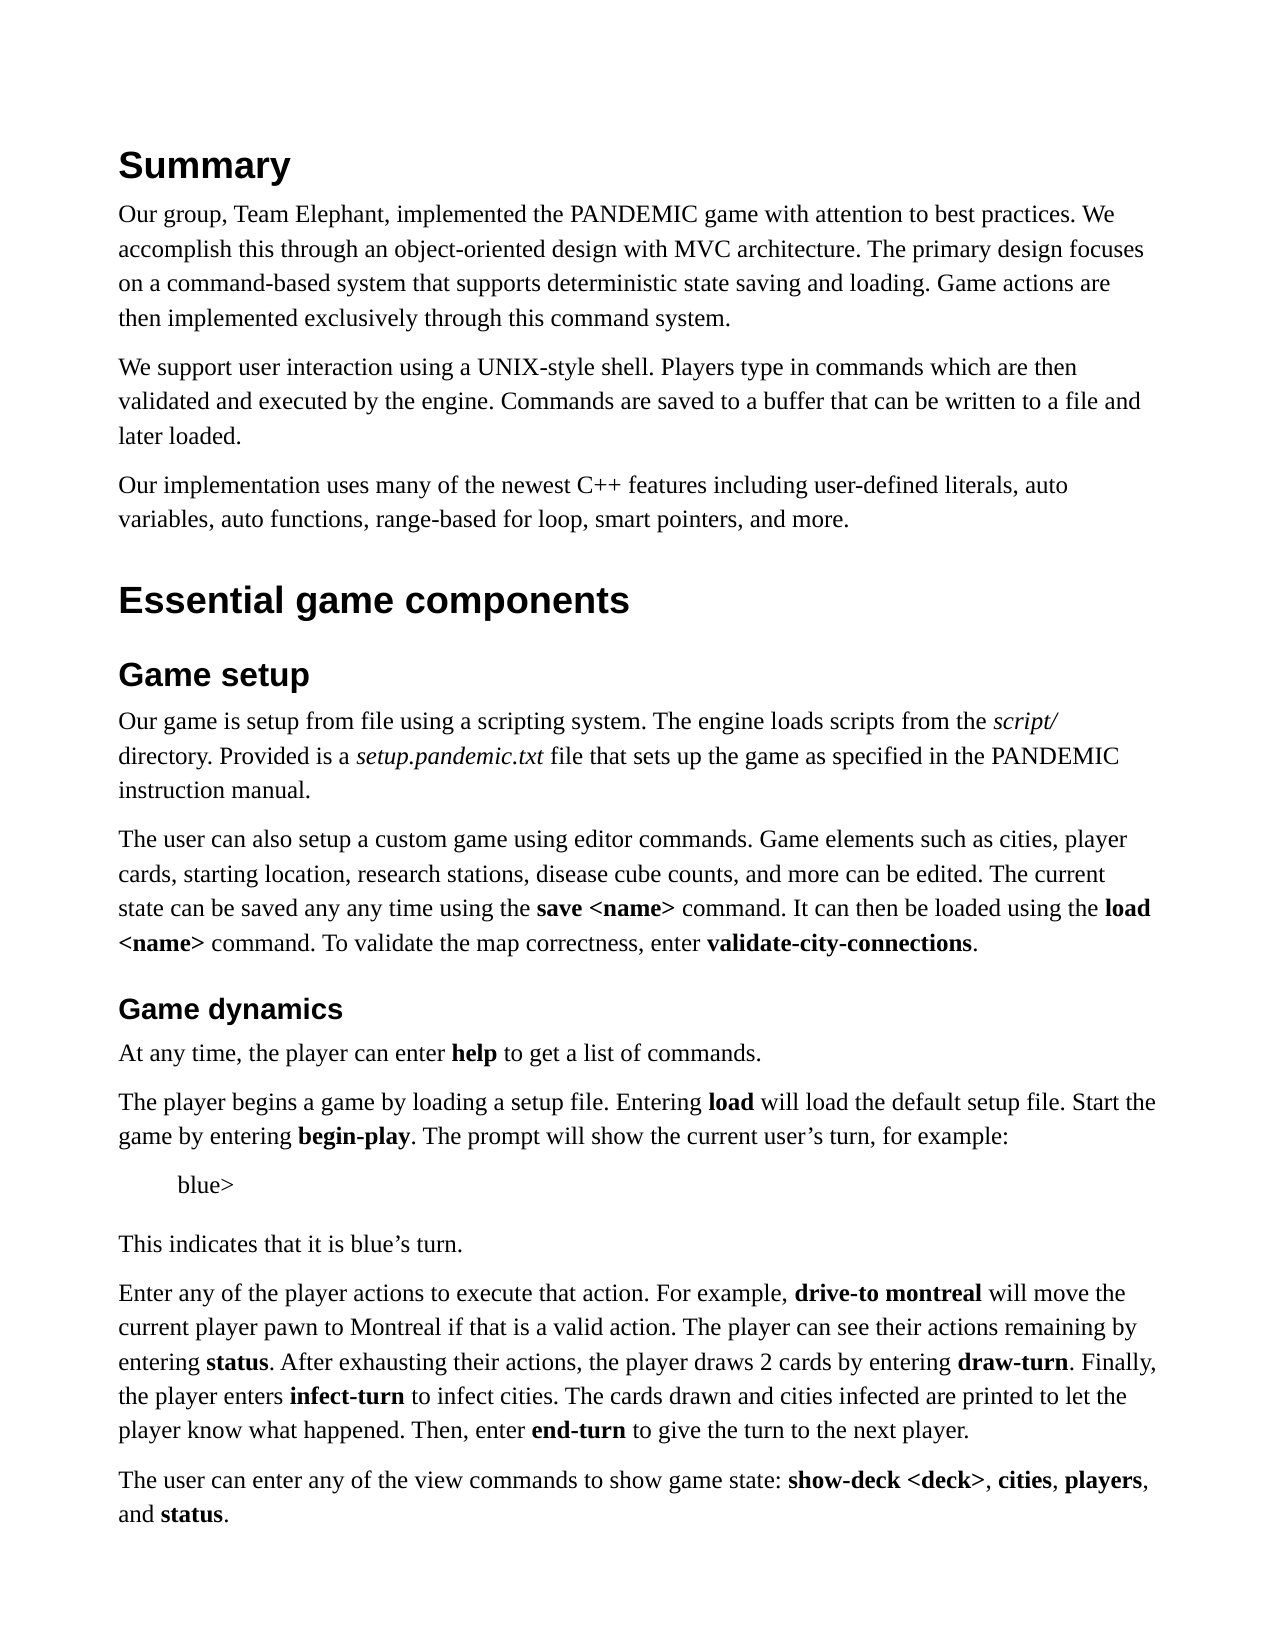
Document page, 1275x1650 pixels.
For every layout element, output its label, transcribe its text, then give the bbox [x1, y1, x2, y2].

subtitle Game dynamics [118, 992, 1157, 1025]
subtitle Summary [118, 143, 1157, 187]
text The user can also setup a custom game using editor commands. Game elements such as cities, player cards, starting location, research stations, disease cube counts, and more can be edited. The current state can be saved any any time using the save <name> command. It can then be loaded using the load <name> command. To validate the map correctness, enter validate-city-connections. [118, 824, 1157, 957]
text Our game is setup from file using a scripting system. The engine loads scripts from the script/ directory. Provided is a setup.pandemic.txt file that sets up the game as specified in the PANDEMIC instruction manual. [118, 706, 1157, 804]
text blue> [177, 1170, 1098, 1199]
subtitle Game setup [118, 655, 1157, 694]
text At any time, the player can enter help to get a list of commands. [118, 1038, 1157, 1067]
text The user can enter any of the view commands to show game state: show-deck <deck>, cities, players, and status. [118, 1465, 1157, 1528]
subtitle Essential game components [118, 578, 1157, 622]
text Our group, Team Elephant, implemented the PANDEMIC game with attention to best practices. We accomplish this through an object-oriented design with MVC architecture. The primary design focuses on a command-based system that supports deterministic state saving and loading. Game actions are then implemented exclusively through this command system. [118, 199, 1157, 331]
text The player begins a game by loading a setup file. Entering load will load the default setup file. Start the game by entering begin-play. The prompt will show the current user’s turn, for example: [118, 1087, 1157, 1150]
text Enter any of the player actions to execute that action. For example, drive-to montreal will move the current player pawn to Montreal if that is a valid action. The player can see their actions remaining by entering status. After exhausting their actions, the player draws 2 cards by entering draw-turn. Finally, the player enters infect-turn to infect cities. The cards drawn and cities infected are printed to let the player know what happened. Then, enter end-turn to give the turn to the next player. [118, 1278, 1157, 1444]
text Our implementation uses many of the newest C++ features including user-defined literals, auto variables, auto functions, range-based for loop, smart pointers, and more. [118, 470, 1157, 533]
text This indicates that it is blue’s turn. [118, 1229, 1157, 1257]
text We support user interaction using a UNIX-style shell. Players type in commands which are then validated and executed by the engine. Commands are saved to a buffer that can be written to a file and later loaded. [118, 352, 1157, 449]
